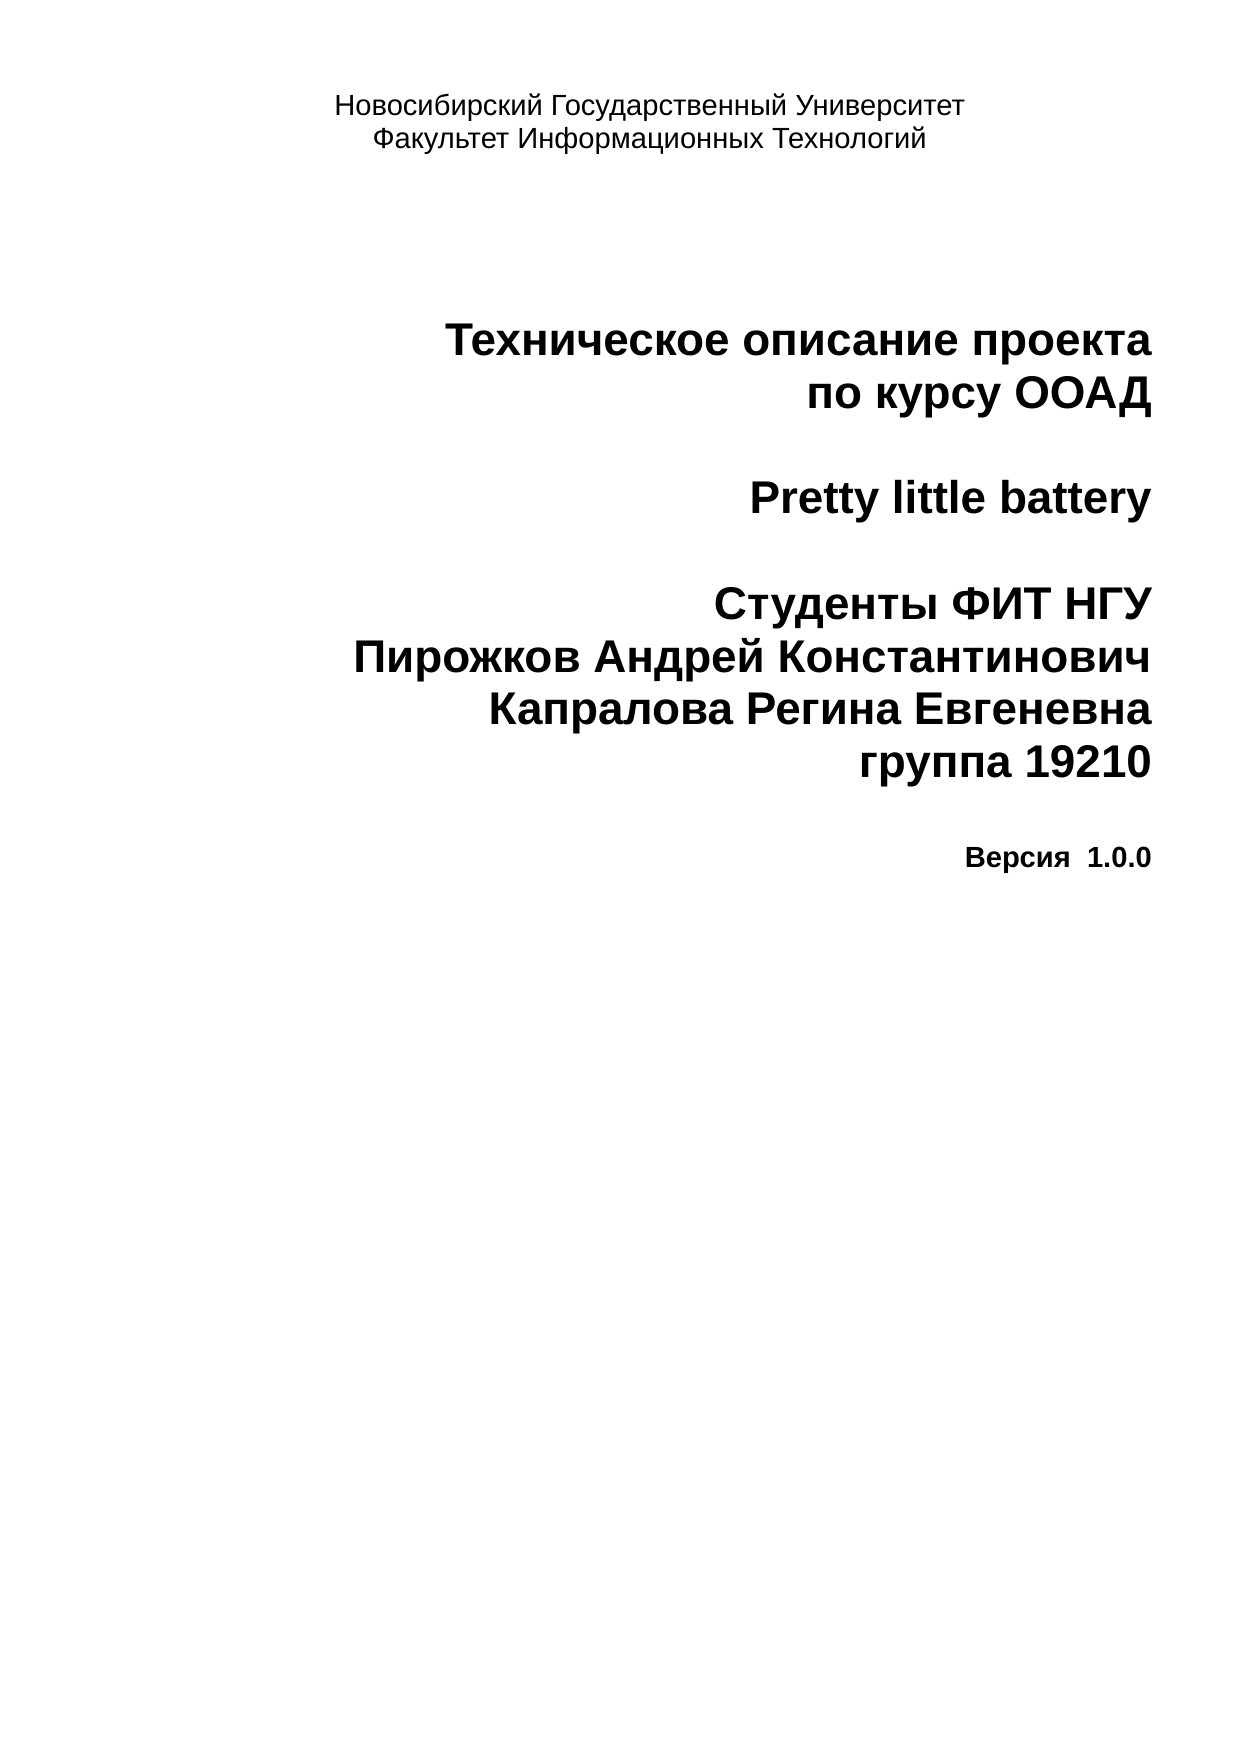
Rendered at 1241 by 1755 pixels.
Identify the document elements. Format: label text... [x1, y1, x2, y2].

title Техническое описание проекта по курсу ООАД [384, 313, 1152, 418]
title группа 19210 [295, 734, 1152, 787]
title Пирожков Андрей Константинович [295, 629, 1152, 682]
title Версия 1.0.0 [295, 840, 1152, 873]
title Pretty little battery [295, 471, 1152, 524]
title Студенты ФИТ НГУ [295, 576, 1152, 629]
title Капралова Регина Евгеневна [295, 682, 1152, 734]
